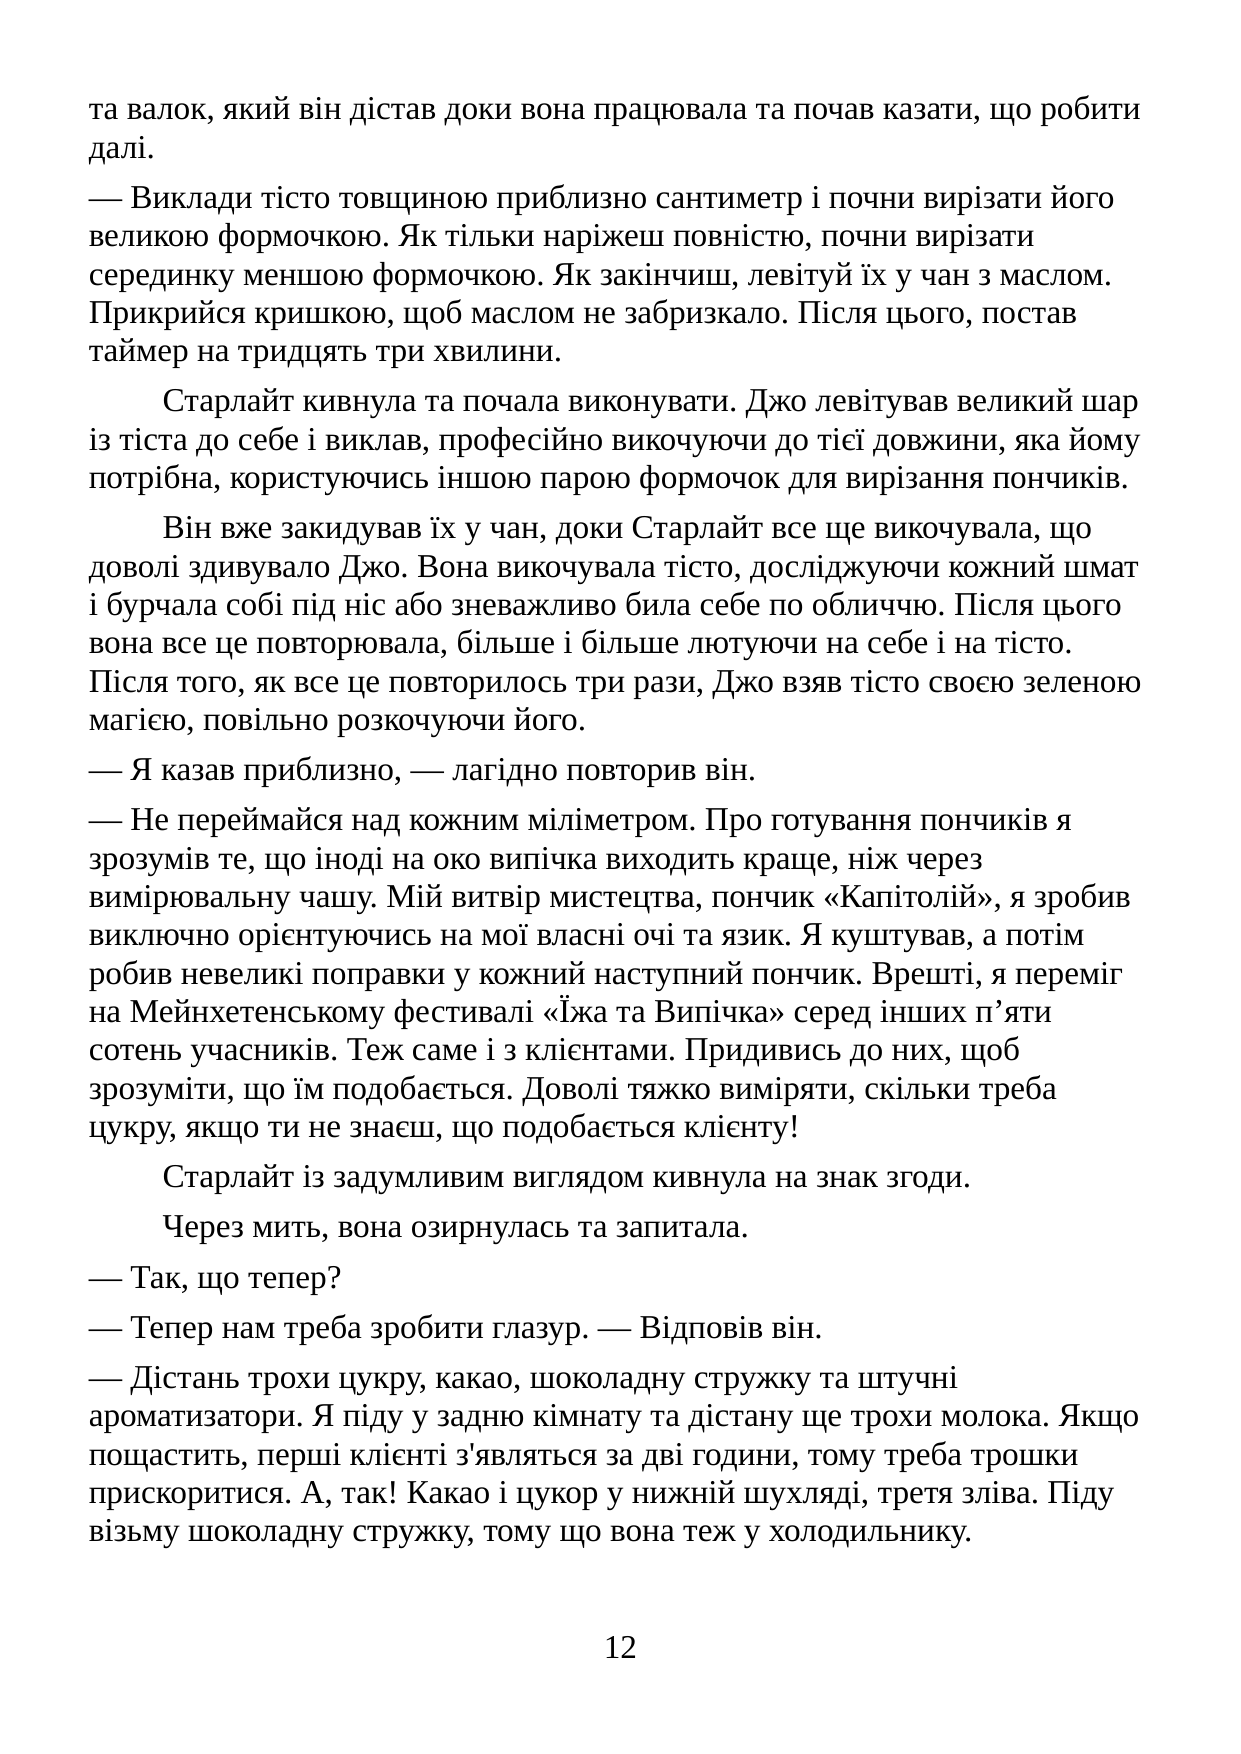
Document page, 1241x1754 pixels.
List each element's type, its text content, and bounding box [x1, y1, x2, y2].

text — Так, що тепер? [88, 1257, 1152, 1295]
text — Виклади тісто товщиною приблизно сантиметр і почни вирізати його великою формочкою. Як тільки наріжеш повністю, почни вирізати серединку меншою формочкою. Як закінчиш, левітуй їх у чан з маслом. Прикрийся кришкою, щоб маслом не забризкало. Після цього, постав таймер на тридцять три хвилини. [88, 177, 1152, 369]
text — Не переймайся над кожним міліметром. Про готування пончиків я зрозумів те, що іноді на око випічка виходить краще, ніж через вимірювальну чашу. Мій витвір мистецтва, пончик «Капітолій», я зробив виключно орієнтуючись на мої власні очі та язик. Я куштував, а потім робив невеликі поправки у кожний наступний пончик. Врешті, я переміг на Мейнхетенському фестивалі «Їжа та Випічка» серед інших п’яти сотень учасників. Теж саме і з клієнтами. Придивись до них, щоб зрозуміти, що їм подобається. Доволі тяжко виміряти, скільки треба цукру, якщо ти не знаєш, що подобається клієнту! [88, 799, 1152, 1144]
text Через мить, вона озирнулась та запитала. [88, 1207, 1152, 1245]
text Він вже закидував їх у чан, доки Старлайт все ще викочувала, що доволі здивувало Джо. Вона викочувала тісто, досліджуючи кожний шмат і бурчала собі під ніс або зневажливо била себе по обличчю. Після цього вона все це повторювала, більше і більше лютуючи на себе і на тісто. Після того, як все це повторилось три рази, Джо взяв тісто своєю зеленою магією, повільно розкочуючи його. [88, 507, 1152, 737]
text Старлайт із задумливим виглядом кивнула на знак згоди. [88, 1156, 1152, 1195]
text Старлайт кивнула та почала виконувати. Джо левітував великий шар із тіста до себе і виклав, професійно викочуючи до тієї довжини, яка йому потрібна, користуючись іншою парою формочок для вирізання пончиків. [88, 381, 1152, 496]
text — Тепер нам треба зробити глазур. — Відповів він. [88, 1307, 1152, 1345]
text та валок, який він дістав доки вона працювала та почав казати, що робити далі. [88, 88, 1152, 165]
text — Я казав приблизно, — лагідно повторив він. [88, 749, 1152, 788]
text — Дістань трохи цукру, какао, шоколадну стружку та штучні ароматизатори. Я піду у задню кімнату та дістану ще трохи молока. Якщо пощастить, перші клієнті з'являться за дві години, тому треба трошки прискоритися. А, так! Какао і цукор у нижній шухляді, третя зліва. Піду візьму шоколадну стружку, тому що вона теж у холодильнику. [88, 1357, 1152, 1549]
